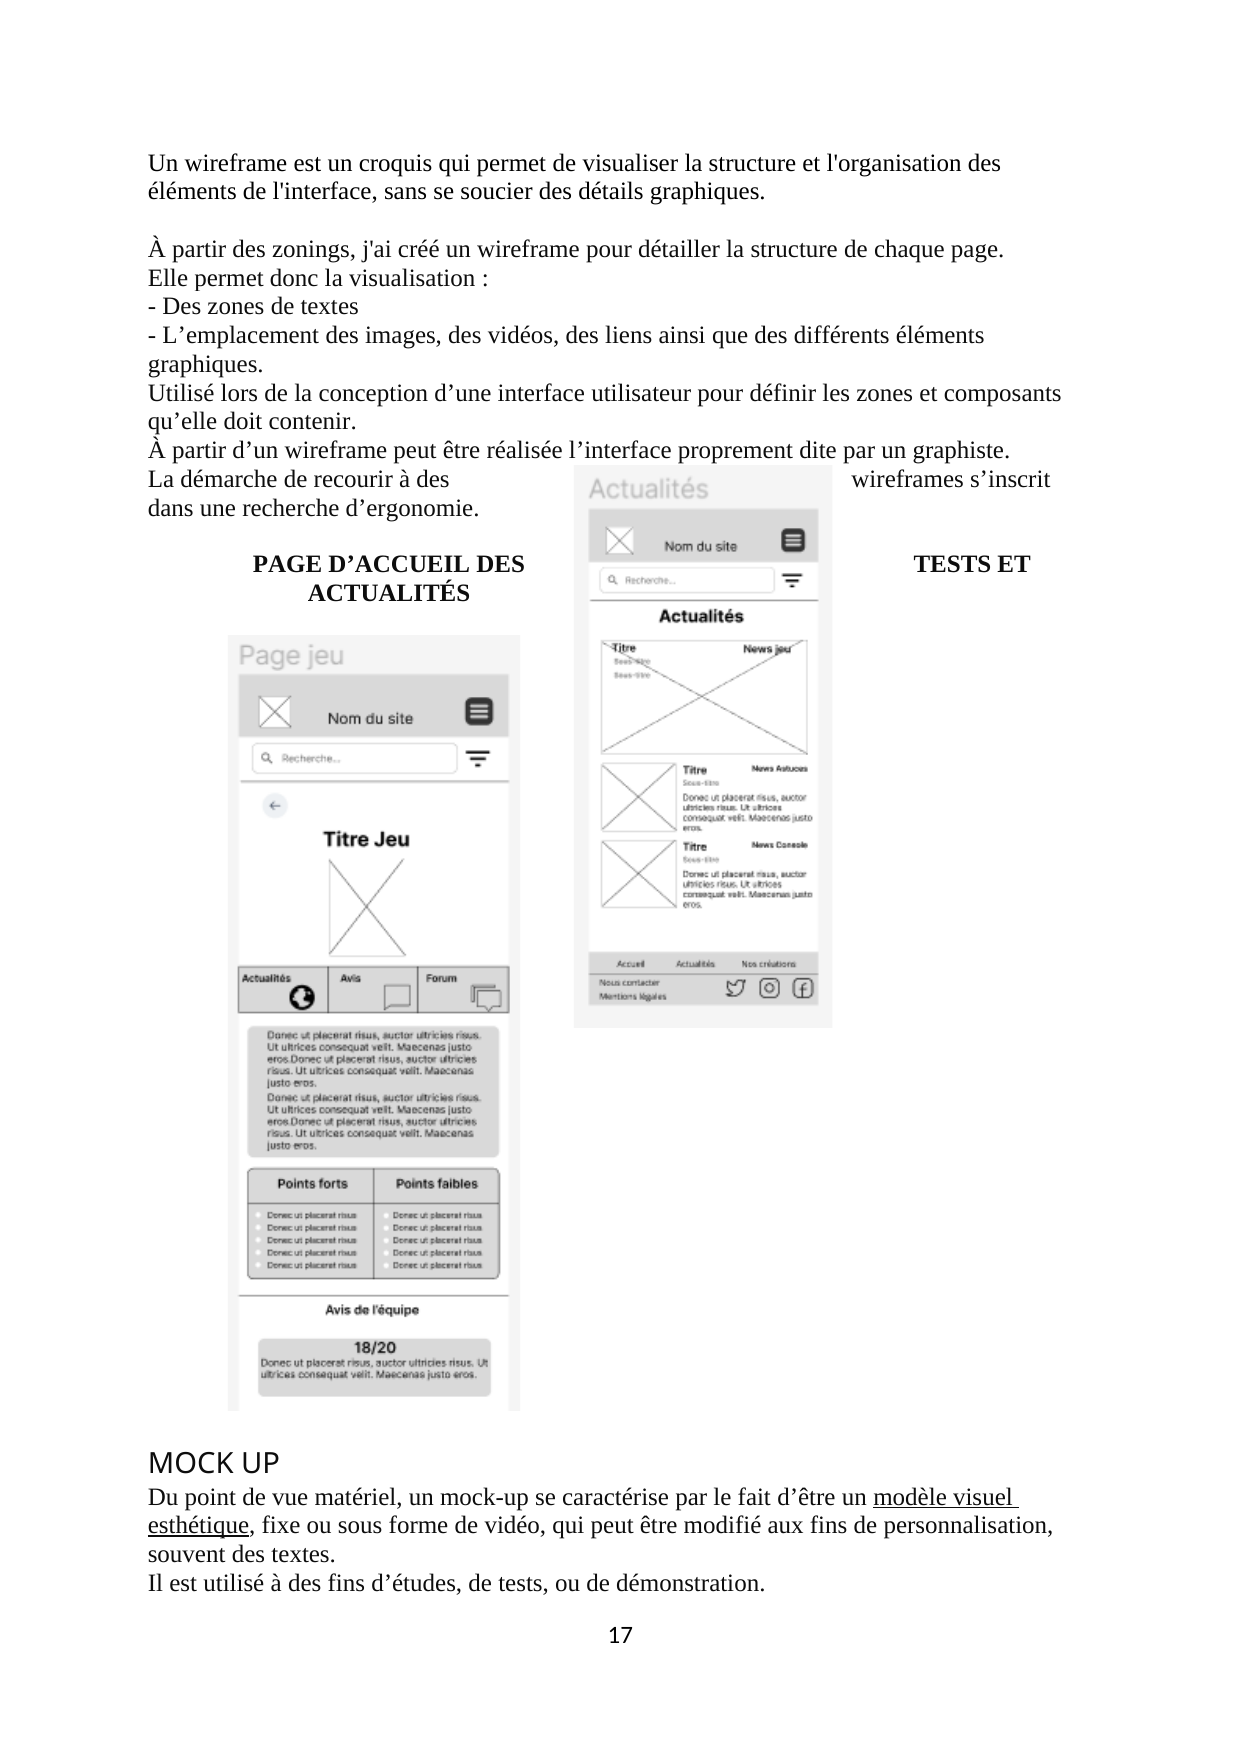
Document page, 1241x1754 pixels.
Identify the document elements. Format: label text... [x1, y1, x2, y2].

list Utilisé lors de la conception d’une interface utilisateur pour définir les zones et composants qu’elle doit contenir. À partir d’un wireframe peut être réalisée l’interface proprement dite par un graphiste. La démarche de recourir à des wireframes s’inscrit dans une recherche d’ergonomie. [148, 378, 1093, 549]
picture [573, 465, 833, 1028]
list PAGE D’ACCUEIL DES TESTS ET ACTUALITÉS [223, 549, 573, 607]
list PAGE D’ACCUEIL DES TESTS ET ACTUALITÉS [833, 549, 1093, 607]
text Un wireframe est un croquis qui permet de visualiser la structure et l'organisation des éléments de l'interface, sans se soucier des détails graphiques. [148, 148, 1093, 205]
picture [227, 635, 520, 1411]
list À partir des zonings, j'ai créé un wireframe pour détailler la structure de chaque page. Elle permet donc la visualisation : - Des zones de textes - L’emplacement des images, des vidéos, des liens ainsi que des différents éléments graphiques. [148, 234, 1093, 378]
text MOCK UP Du point de vue matériel, un mock-up se caractérise par le fait d’être un modèle visuel esthétique, fixe ou sous forme de vidéo, qui peut être modifié aux fins de personnalisation, souvent des textes. Il est utilisé à des fins d’études, de tests, ou de démonstration. [148, 1442, 1093, 1597]
